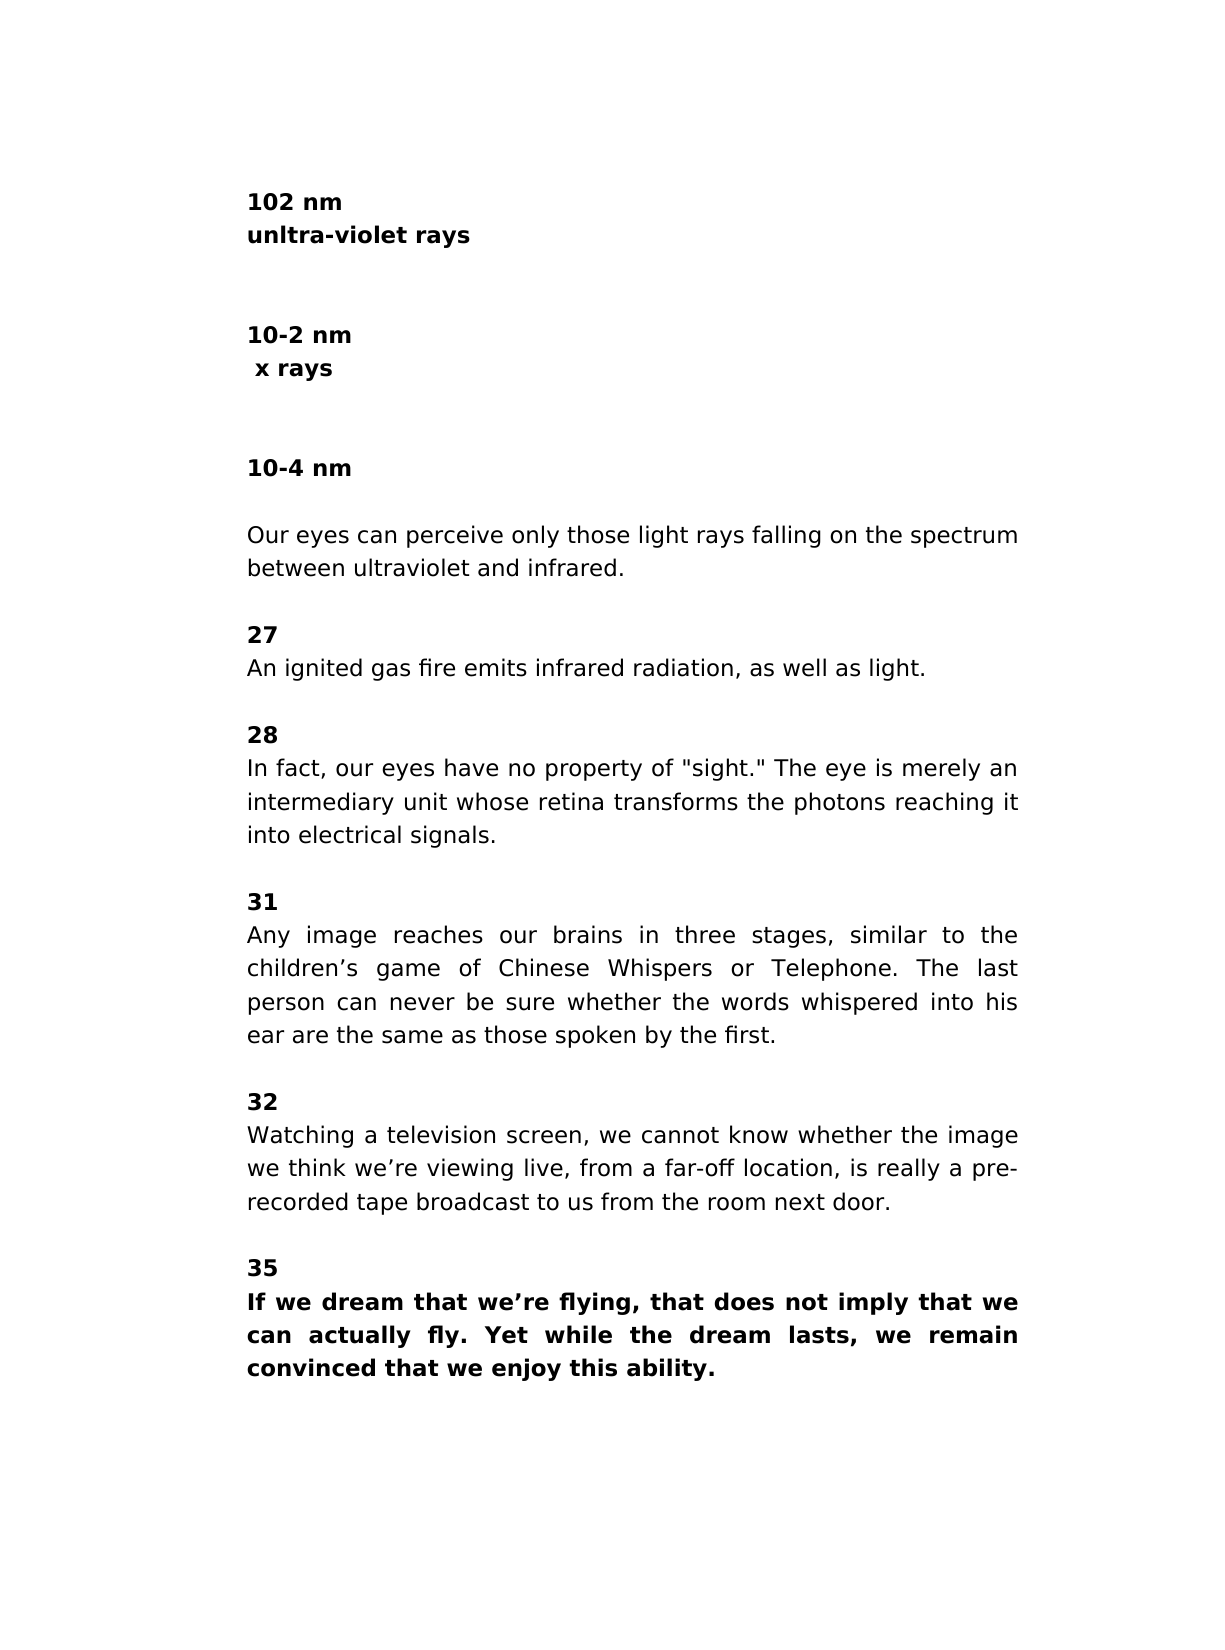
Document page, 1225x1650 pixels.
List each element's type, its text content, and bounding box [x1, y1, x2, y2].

text Our eyes can perceive only those light rays falling on the spectrum between ultraviolet and infrared. [247, 517, 1020, 583]
text 35 [247, 1250, 1020, 1283]
text unltra-violet rays [247, 217, 1020, 250]
text An ignited gas fire emits infrared radiation, as well as light. [247, 650, 1020, 683]
text 31 [247, 883, 1020, 917]
text 10-2 nm [247, 317, 1020, 350]
text 28 [247, 717, 1020, 750]
text If we dream that we’re flying, that does not imply that we can actually fly. Yet while the dream lasts, we remain convinced that we enjoy this ability. [247, 1283, 1020, 1383]
text 10-4 nm [247, 450, 1020, 483]
text 102 nm [247, 183, 1020, 217]
text 27 [247, 617, 1020, 650]
text Watching a television screen, we cannot know whether the image we think we’re viewing live, from a far-off location, is really a pre-recorded tape broadcast to us from the room next door. [247, 1117, 1020, 1217]
text Any image reaches our brains in three stages, similar to the children’s game of Chinese Whispers or Telephone. The last person can never be sure whether the words whispered into his ear are the same as those spoken by the first. [247, 917, 1020, 1050]
text x rays [247, 350, 1020, 383]
text 32 [247, 1083, 1020, 1117]
text In fact, our eyes have no property of "sight." The eye is merely an intermediary unit whose retina transforms the photons reaching it into electrical signals. [247, 750, 1020, 850]
